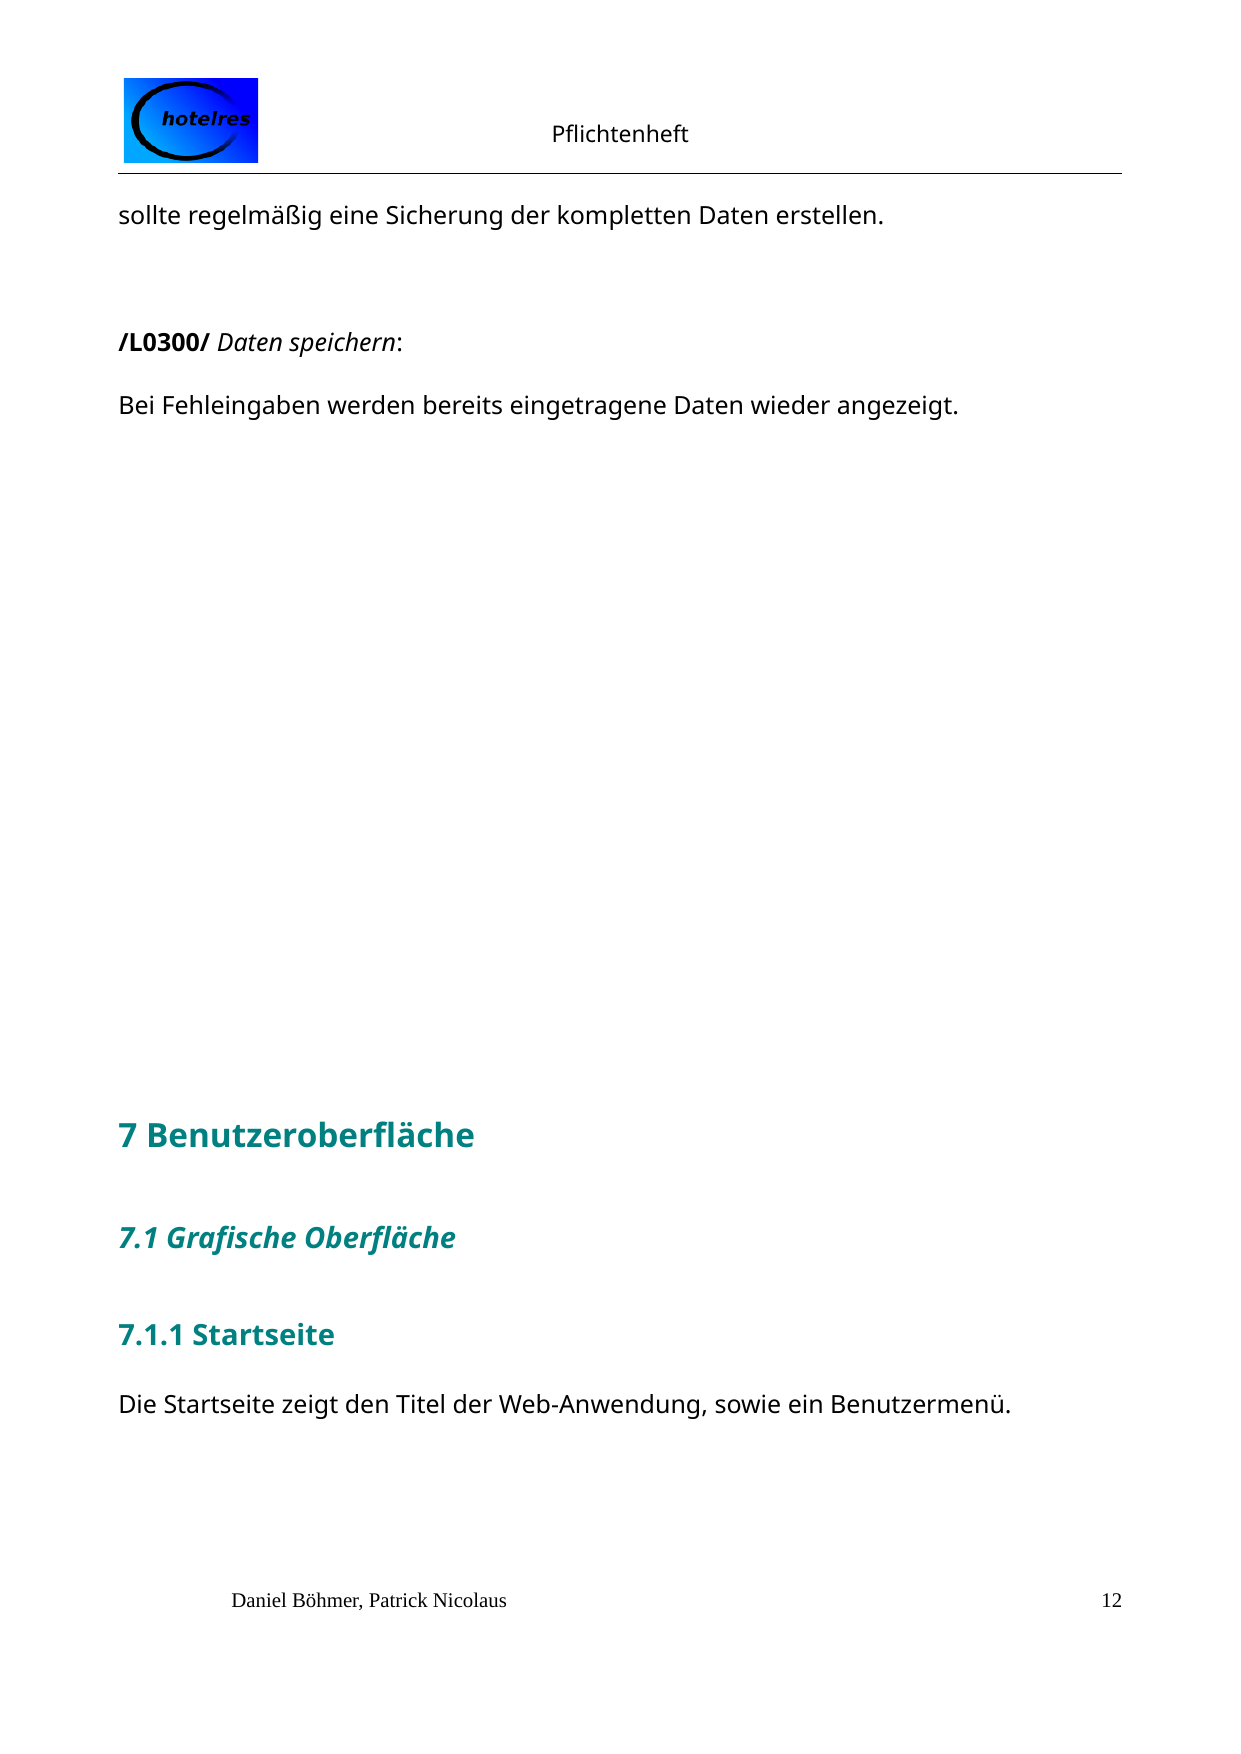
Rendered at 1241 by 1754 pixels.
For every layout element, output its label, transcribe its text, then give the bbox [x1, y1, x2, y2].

subtitle 7 Benutzeroberfläche [118, 1112, 1122, 1157]
subtitle 7.1.1 Startseite [118, 1314, 1122, 1354]
text /L0300/ Daten speichern: [118, 324, 1122, 358]
text sollte regelmäßig eine Sicherung der kompletten Daten erstellen. [118, 197, 1122, 231]
text Die Startseite zeigt den Titel der Web-Anwendung, sowie ein Benutzermenü. [118, 1387, 1122, 1421]
subtitle 7.1 Grafische Oberfläche [118, 1218, 1122, 1257]
picture [123, 78, 259, 163]
text Bei Fehleingaben werden bereits eingetragene Daten wieder angezeigt. [118, 388, 1122, 422]
